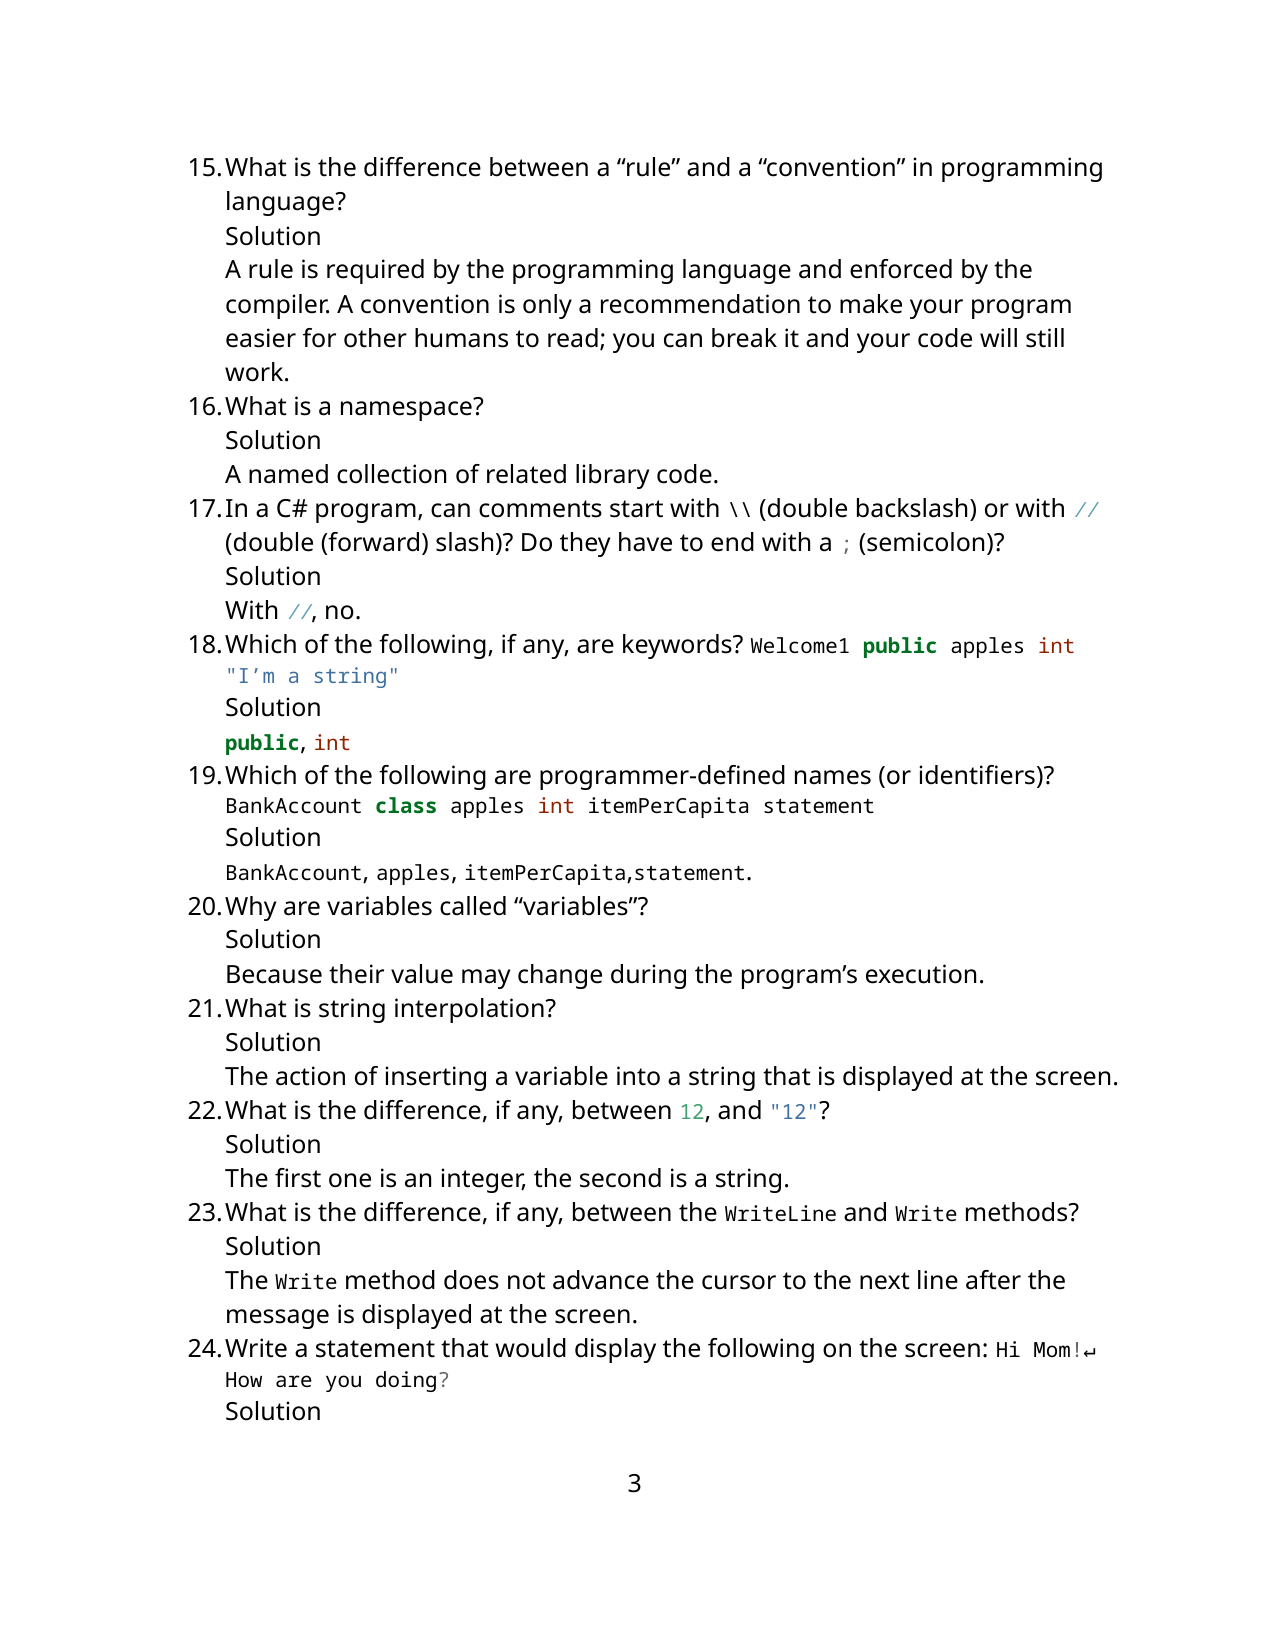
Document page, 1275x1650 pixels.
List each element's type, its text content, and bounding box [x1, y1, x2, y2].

list A rule is required by the programming language and enforced by the compiler. A convention is only a recommendation to make your program easier for other humans to read; you can break it and your code will still work. [187, 252, 1125, 388]
list Which of the following are programmer-defined names (or identifiers)? BankAccount class apples int itemPerCapita statement [187, 757, 1125, 820]
list What is a namespace? [187, 388, 1125, 422]
list The Write method does not advance the cursor to the next line after the message is displayed at the screen. [187, 1263, 1125, 1331]
list Which of the following, if any, are keywords? Welcome1 public apples int "I’m a string" [187, 627, 1125, 689]
list Solution [187, 689, 1125, 723]
list Solution [187, 422, 1125, 457]
list Solution [187, 559, 1125, 593]
list public, int [187, 723, 1125, 757]
list What is the difference between a “rule” and a “convention” in programming language? [187, 150, 1125, 218]
list Solution [187, 820, 1125, 854]
list In a C# program, can comments start with \\ (double backslash) or with // (double (forward) slash)? Do they have to end with a ; (semicolon)? [187, 491, 1125, 559]
list Solution [187, 1127, 1125, 1161]
list What is string interpolation? [187, 990, 1125, 1024]
list What is the difference, if any, between 12, and "12"? [187, 1092, 1125, 1127]
list Solution [187, 218, 1125, 252]
list Because their value may change during the program’s execution. [187, 956, 1125, 990]
list With //, no. [187, 593, 1125, 627]
list Solution [187, 922, 1125, 956]
list What is the difference, if any, between the WriteLine and Write methods? [187, 1195, 1125, 1229]
list BankAccount, apples, itemPerCapita,statement. [187, 854, 1125, 888]
list The action of inserting a variable into a string that is displayed at the screen. [187, 1058, 1125, 1092]
list The first one is an integer, the second is a string. [187, 1161, 1125, 1195]
list Solution [187, 1229, 1125, 1263]
list Write a statement that would display the following on the screen: Hi Mom!↵ How are you doing? [187, 1331, 1125, 1393]
list Why are variables called “variables”? [187, 888, 1125, 922]
list Solution [187, 1393, 1125, 1427]
list Solution [187, 1024, 1125, 1058]
list A named collection of related library code. [187, 457, 1125, 491]
